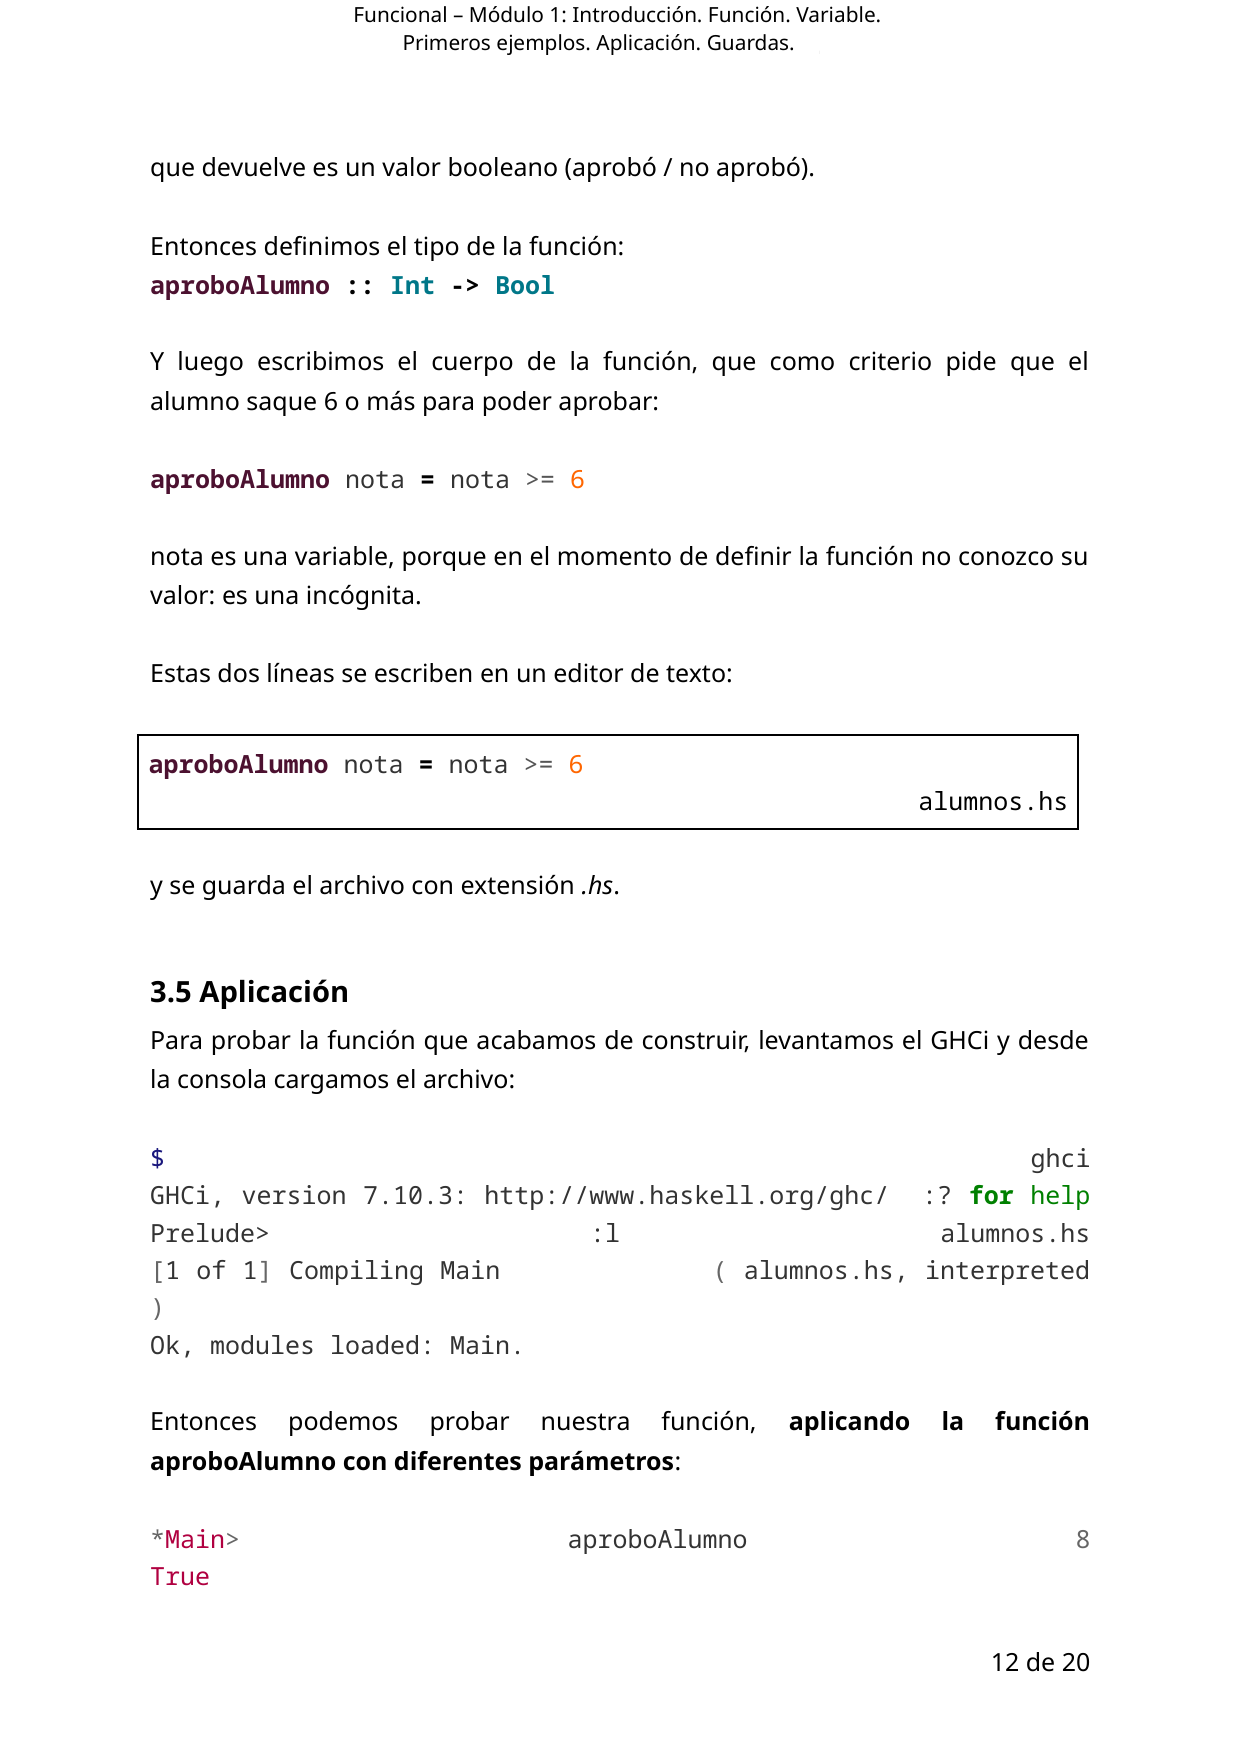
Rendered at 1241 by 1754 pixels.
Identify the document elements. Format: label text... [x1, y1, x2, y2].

text y se guarda el archivo con extensión .hs. [150, 868, 1090, 902]
text que devuelve es un valor booleano (aprobó / no aprobó). [150, 150, 1090, 184]
text aproboAlumno nota = nota >= 6 [150, 462, 1090, 496]
subtitle 3.5 Aplicación [150, 971, 1090, 1011]
text $ ghci GHCi, version 7.10.3: http://www.haskell.org/ghc/ :? for help Prelude> :l alumnos.hs [1 of 1] Compiling Main ( alumnos.hs, interpreted ) Ok, modules loaded: Main. [150, 1141, 1090, 1362]
text Y luego escribimos el cuerpo de la función, que como criterio pide que el alumno saque 6 o más para poder aprobar: [150, 344, 1090, 417]
text Entonces podemos probar nuestra función, aplicando la función aproboAlumno con diferentes parámetros: [150, 1404, 1090, 1477]
text nota es una variable, porque en el momento de definir la función no conozco su valor: es una incógnita. [150, 538, 1090, 611]
table_header aproboAlumno nota = nota >= 6 alumnos.hs [139, 736, 1077, 828]
text *Main> aproboAlumno 8 True [150, 1522, 1090, 1593]
text Entonces definimos el tipo de la función: [150, 228, 1090, 262]
text Para probar la función que acabamos de construir, levantamos el GHCi y desde la consola cargamos el archivo: [150, 1023, 1090, 1096]
text Estas dos líneas se escriben en un editor de texto: [150, 656, 1090, 690]
text aproboAlumno :: Int -> Bool [150, 267, 1090, 302]
